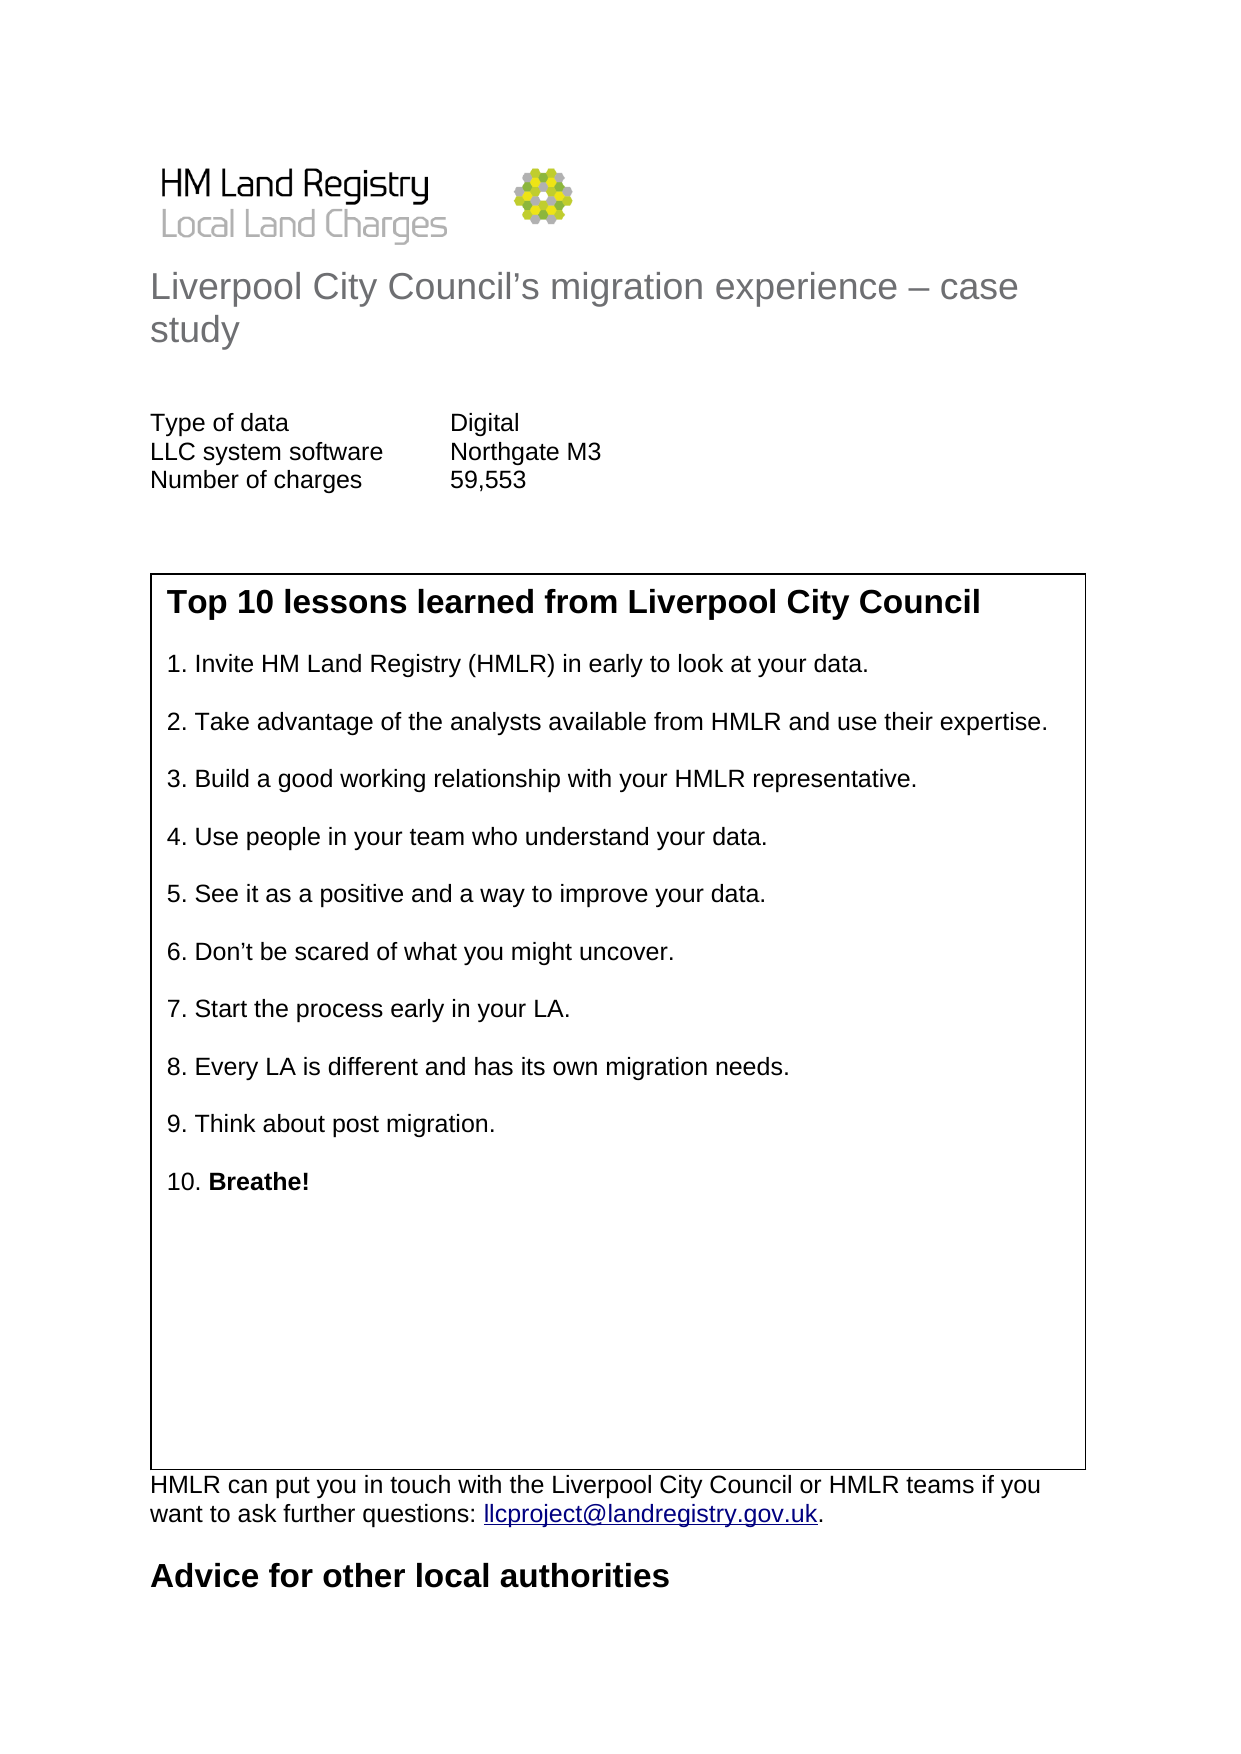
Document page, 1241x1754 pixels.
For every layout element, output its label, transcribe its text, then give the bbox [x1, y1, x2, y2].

text Number of charges 59,553 [150, 466, 1090, 494]
text 9. Think about post migration. [167, 1109, 1070, 1138]
text Liverpool City Council’s migration experience – case study [150, 264, 1090, 351]
text HMLR can put you in touch with the Liverpool City Council or HMLR teams if you want to ask further questions: llcproject@landregistry.gov.uk. [150, 608, 1090, 1528]
text 8. Every LA is different and has its own migration needs. [167, 1052, 1070, 1080]
text 5. See it as a positive and a way to improve your data. [167, 879, 1070, 908]
text 10. Breathe! [167, 1167, 1070, 1195]
text 2. Take advantage of the analysts available from HMLR and use their expertise. [167, 707, 1070, 735]
text Advice for other local authorities [150, 1557, 1090, 1595]
text Type of data Digital [150, 408, 1090, 437]
text 3. Build a good working relationship with your HMLR representative. [167, 764, 1070, 793]
text Top 10 lessons learned from Liverpool City Council [167, 582, 1070, 620]
text LLC system software Northgate M3 [150, 437, 1090, 466]
text 6. Don’t be scared of what you might uncover. [167, 937, 1070, 965]
text 7. Start the process early in your LA. [167, 994, 1070, 1023]
text 4. Use people in your team who understand your data. [167, 822, 1070, 850]
text 1. Invite HM Land Registry (HMLR) in early to look at your data. [167, 649, 1070, 678]
